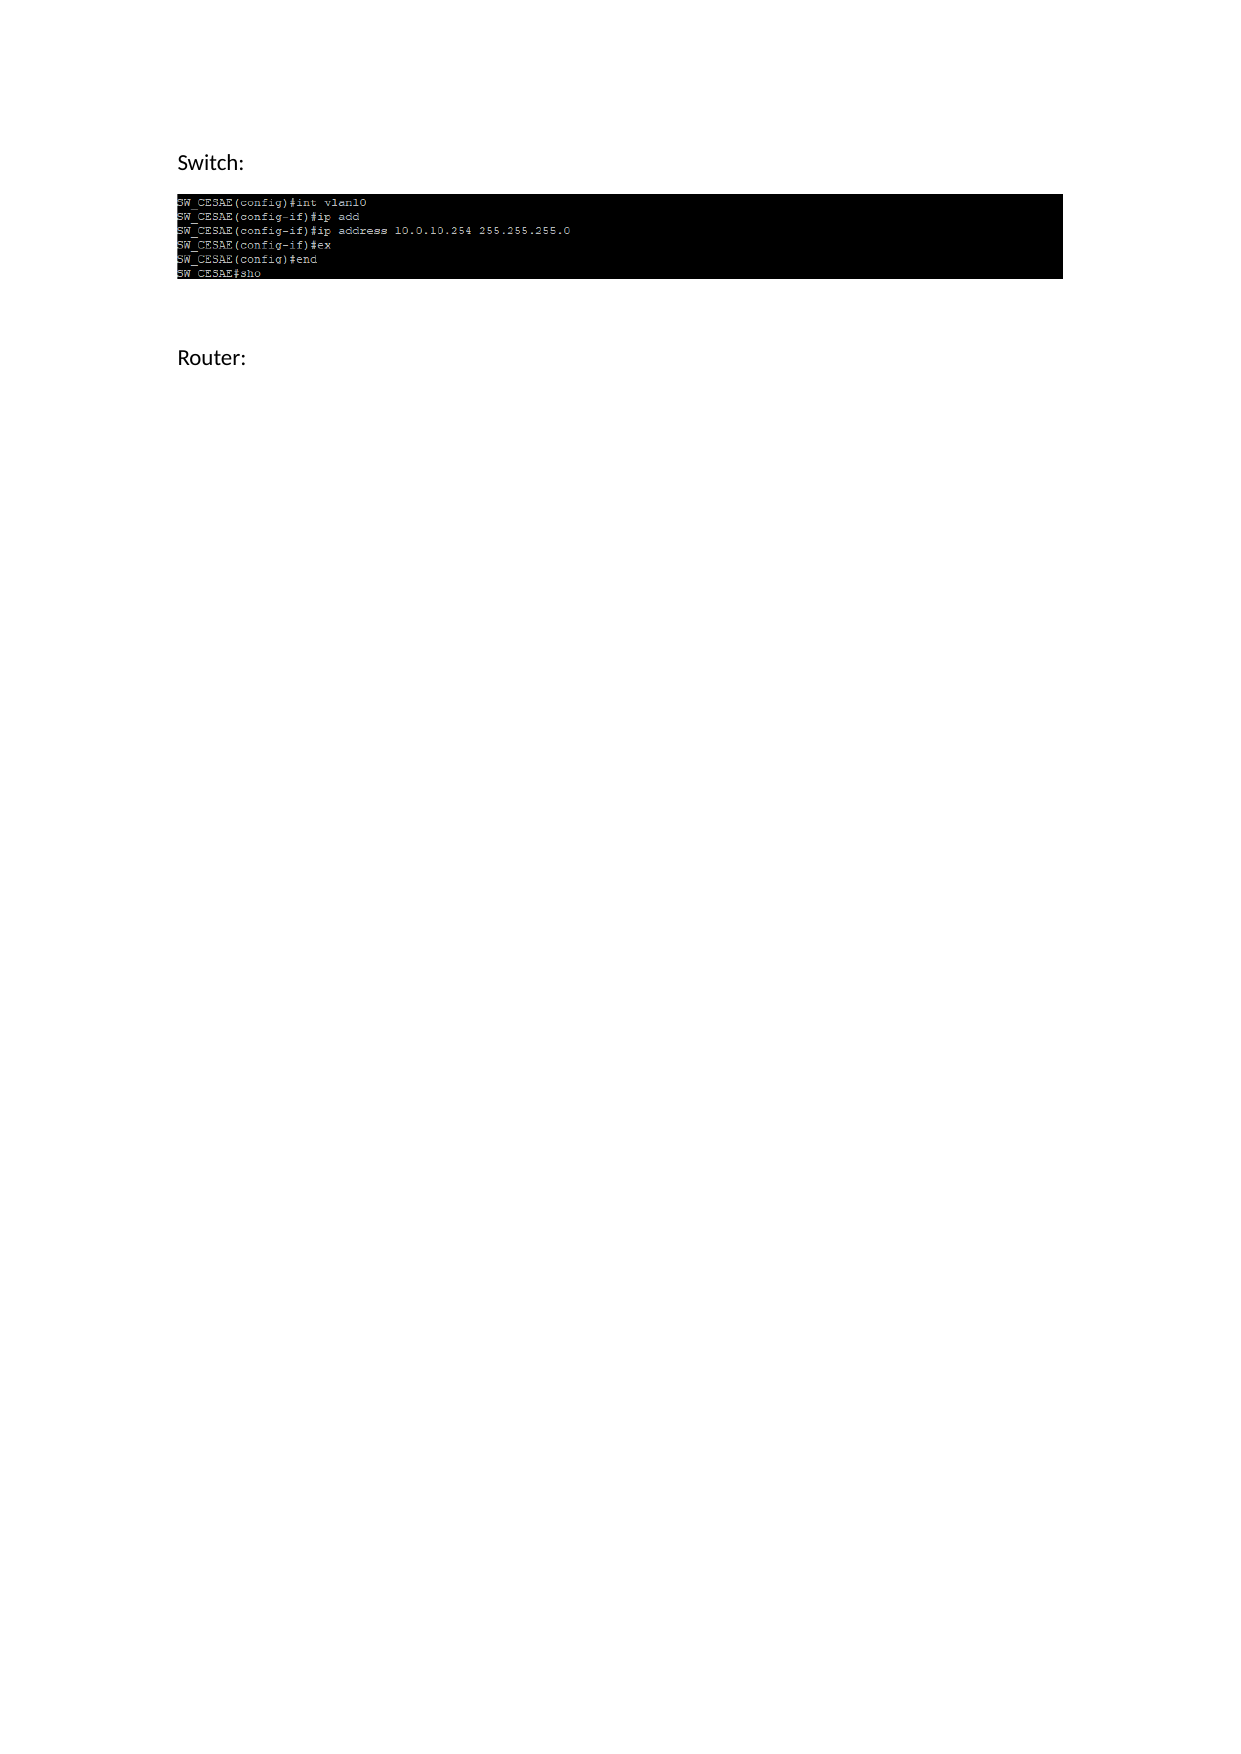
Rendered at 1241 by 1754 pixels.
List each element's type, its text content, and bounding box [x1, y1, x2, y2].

text Router: [177, 343, 1063, 372]
text Switch: [177, 148, 1063, 176]
